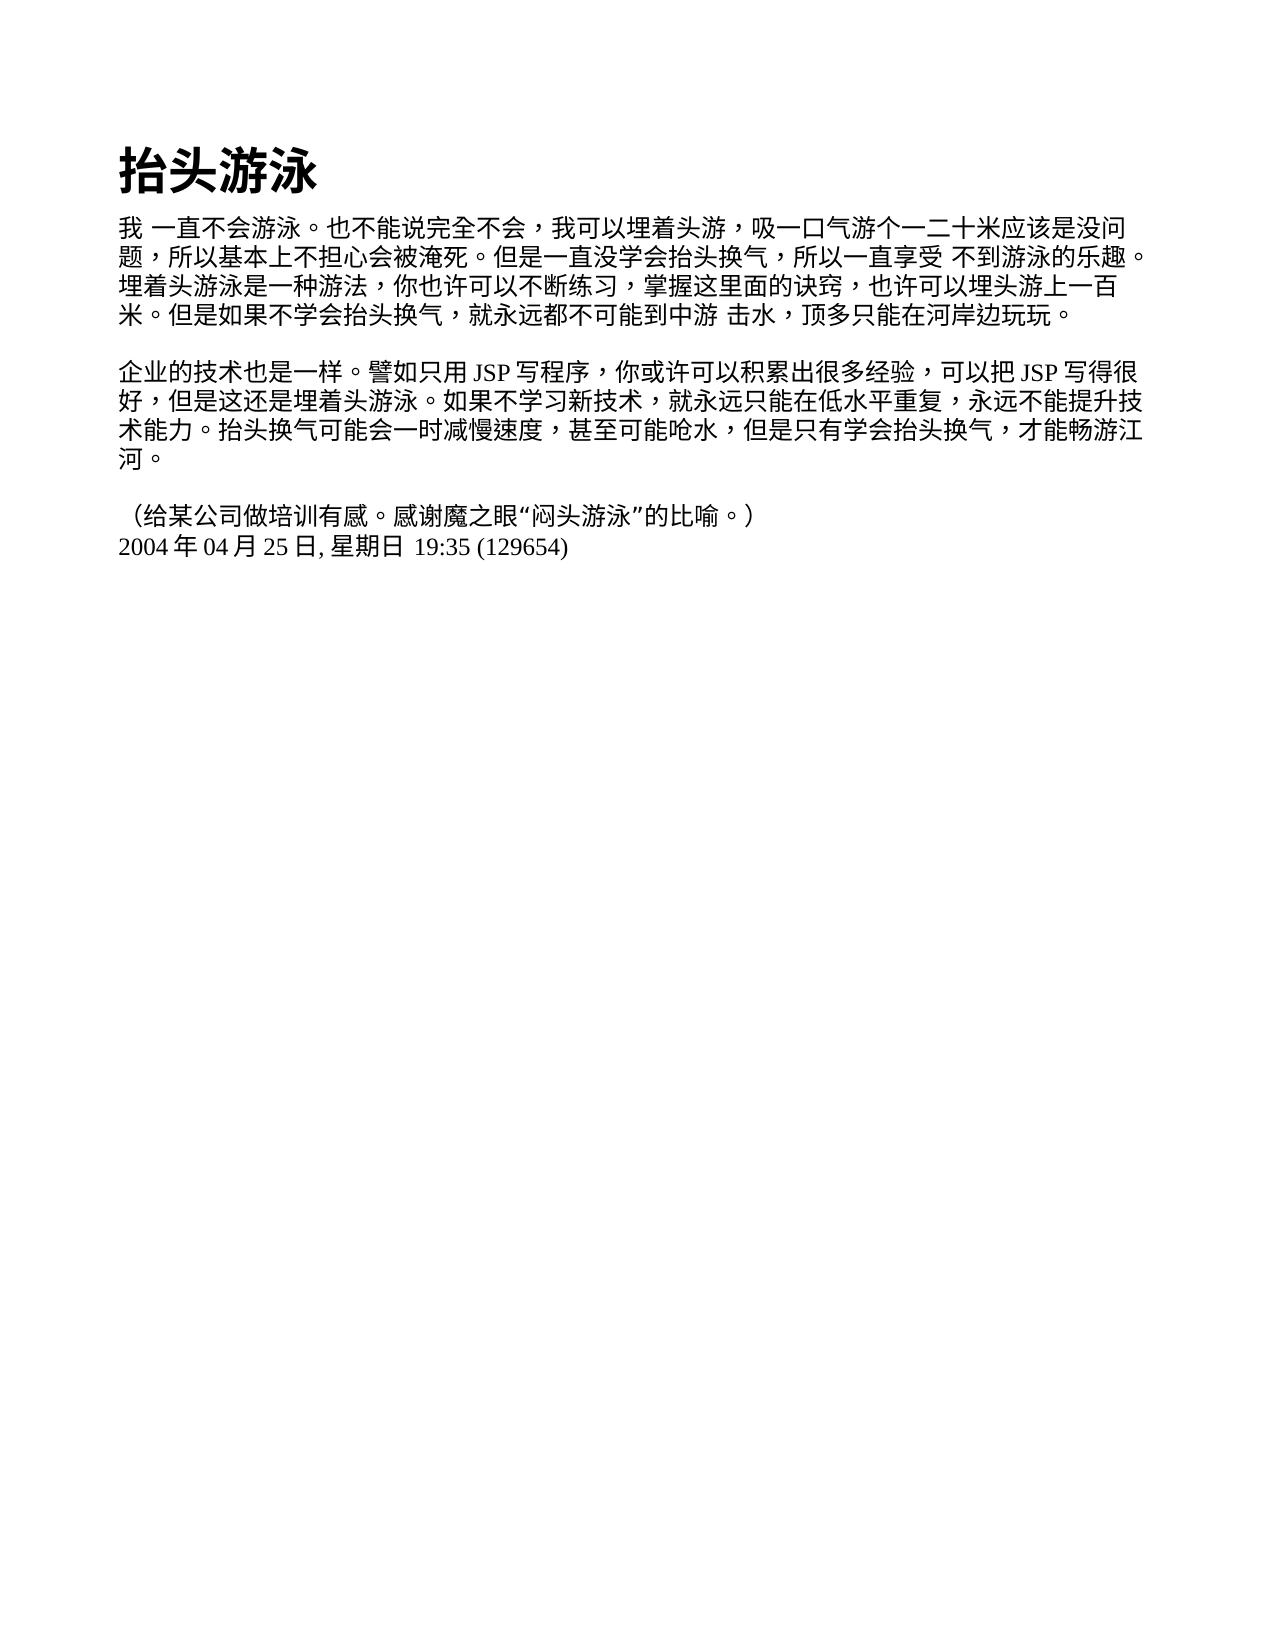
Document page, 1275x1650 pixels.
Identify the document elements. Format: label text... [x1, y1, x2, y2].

text 企业的技术也是一样。譬如只用JSP写程序，你或许可以积累出很多经验，可以把JSP写得很好，但是这还是埋着头游泳。如果不学习新技术，就永远只能在低水平重复，永远不能提升技术能力。抬头换气可能会一时减慢速度，甚至可能呛水，但是只有学会抬头换气，才能畅游江河。 [118, 358, 1157, 475]
subtitle 抬头游泳 [118, 143, 1157, 201]
text 我 一直不会游泳。也不能说完全不会，我可以埋着头游，吸一口气游个一二十米应该是没问题，所以基本上不担心会被淹死。但是一直没学会抬头换气，所以一直享受 不到游泳的乐趣。埋着头游泳是一种游法，你也许可以不断练习，掌握这里面的诀窍，也许可以埋头游上一百米。但是如果不学会抬头换气，就永远都不可能到中游 击水，顶多只能在河岸边玩玩。 [118, 214, 1157, 331]
text （给某公司做培训有感。感谢魔之眼“闷头游泳”的比喻。） [118, 503, 1157, 532]
text 2004年04月25日, 星期日 19:35 (129654) [118, 532, 1157, 561]
